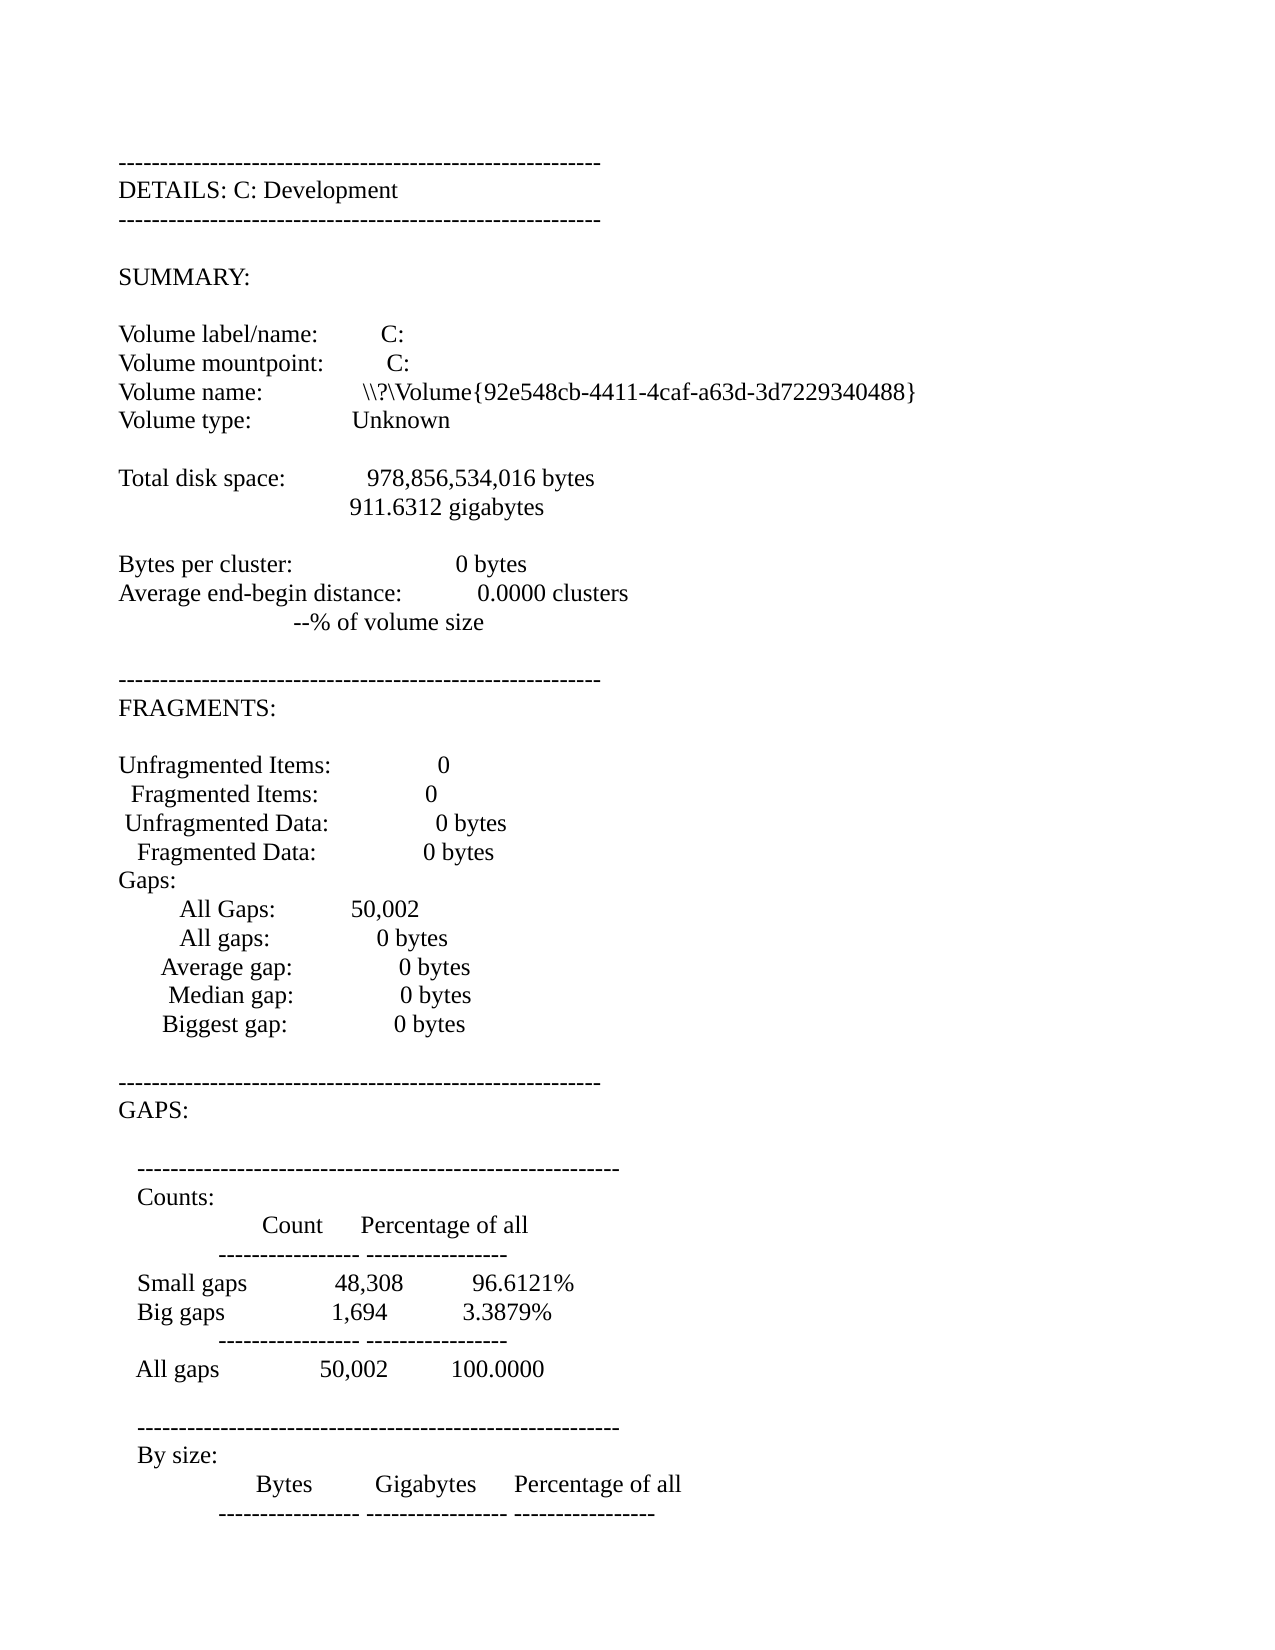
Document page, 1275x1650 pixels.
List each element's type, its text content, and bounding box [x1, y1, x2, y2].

text GAPS: [118, 1096, 1157, 1124]
text DETAILS: C: Development [118, 176, 1157, 204]
text ---------------------------------------------------------- [118, 1153, 1157, 1182]
text ----------------- ----------------- [118, 1239, 1157, 1268]
text --% of volume size [118, 607, 1157, 636]
text Volume mountpoint: C: [118, 348, 1157, 377]
text 911.6312 gigabytes [118, 492, 1157, 521]
text Counts: [118, 1182, 1157, 1211]
text All gaps: 0 bytes [118, 923, 1157, 952]
text Fragmented Data: 0 bytes [118, 837, 1157, 866]
text ---------------------------------------------------------- [118, 1412, 1157, 1441]
text SUMMARY: [118, 262, 1157, 291]
text ---------------------------------------------------------- [118, 664, 1157, 693]
text Bytes Gigabytes Percentage of all [118, 1469, 1157, 1498]
text Volume type: Unknown [118, 406, 1157, 434]
text Unfragmented Data: 0 bytes [118, 808, 1157, 837]
text Median gap: 0 bytes [118, 981, 1157, 1009]
text All Gaps: 50,002 [118, 894, 1157, 923]
text Unfragmented Items: 0 [118, 751, 1157, 779]
text FRAGMENTS: [118, 693, 1157, 722]
text Big gaps 1,694 3.3879% [118, 1297, 1157, 1326]
text Biggest gap: 0 bytes [118, 1009, 1157, 1038]
text ----------------- ----------------- ----------------- [118, 1498, 1157, 1527]
text Average gap: 0 bytes [118, 952, 1157, 981]
text Small gaps 48,308 96.6121% [118, 1268, 1157, 1297]
text Fragmented Items: 0 [118, 779, 1157, 808]
text ---------------------------------------------------------- [118, 147, 1157, 176]
text ----------------- ----------------- [118, 1326, 1157, 1354]
text Volume name: \\?\Volume{92e548cb-4411-4caf-a63d-3d7229340488} [118, 377, 1157, 406]
text By size: [118, 1441, 1157, 1469]
text Bytes per cluster: 0 bytes [118, 549, 1157, 578]
text Gaps: [118, 866, 1157, 894]
text ---------------------------------------------------------- [118, 204, 1157, 233]
text Volume label/name: C: [118, 319, 1157, 348]
text Total disk space: 978,856,534,016 bytes [118, 463, 1157, 492]
text ---------------------------------------------------------- [118, 1067, 1157, 1096]
text Average end-begin distance: 0.0000 clusters [118, 578, 1157, 607]
text All gaps 50,002 100.0000 [118, 1354, 1157, 1383]
text Count Percentage of all [118, 1211, 1157, 1239]
